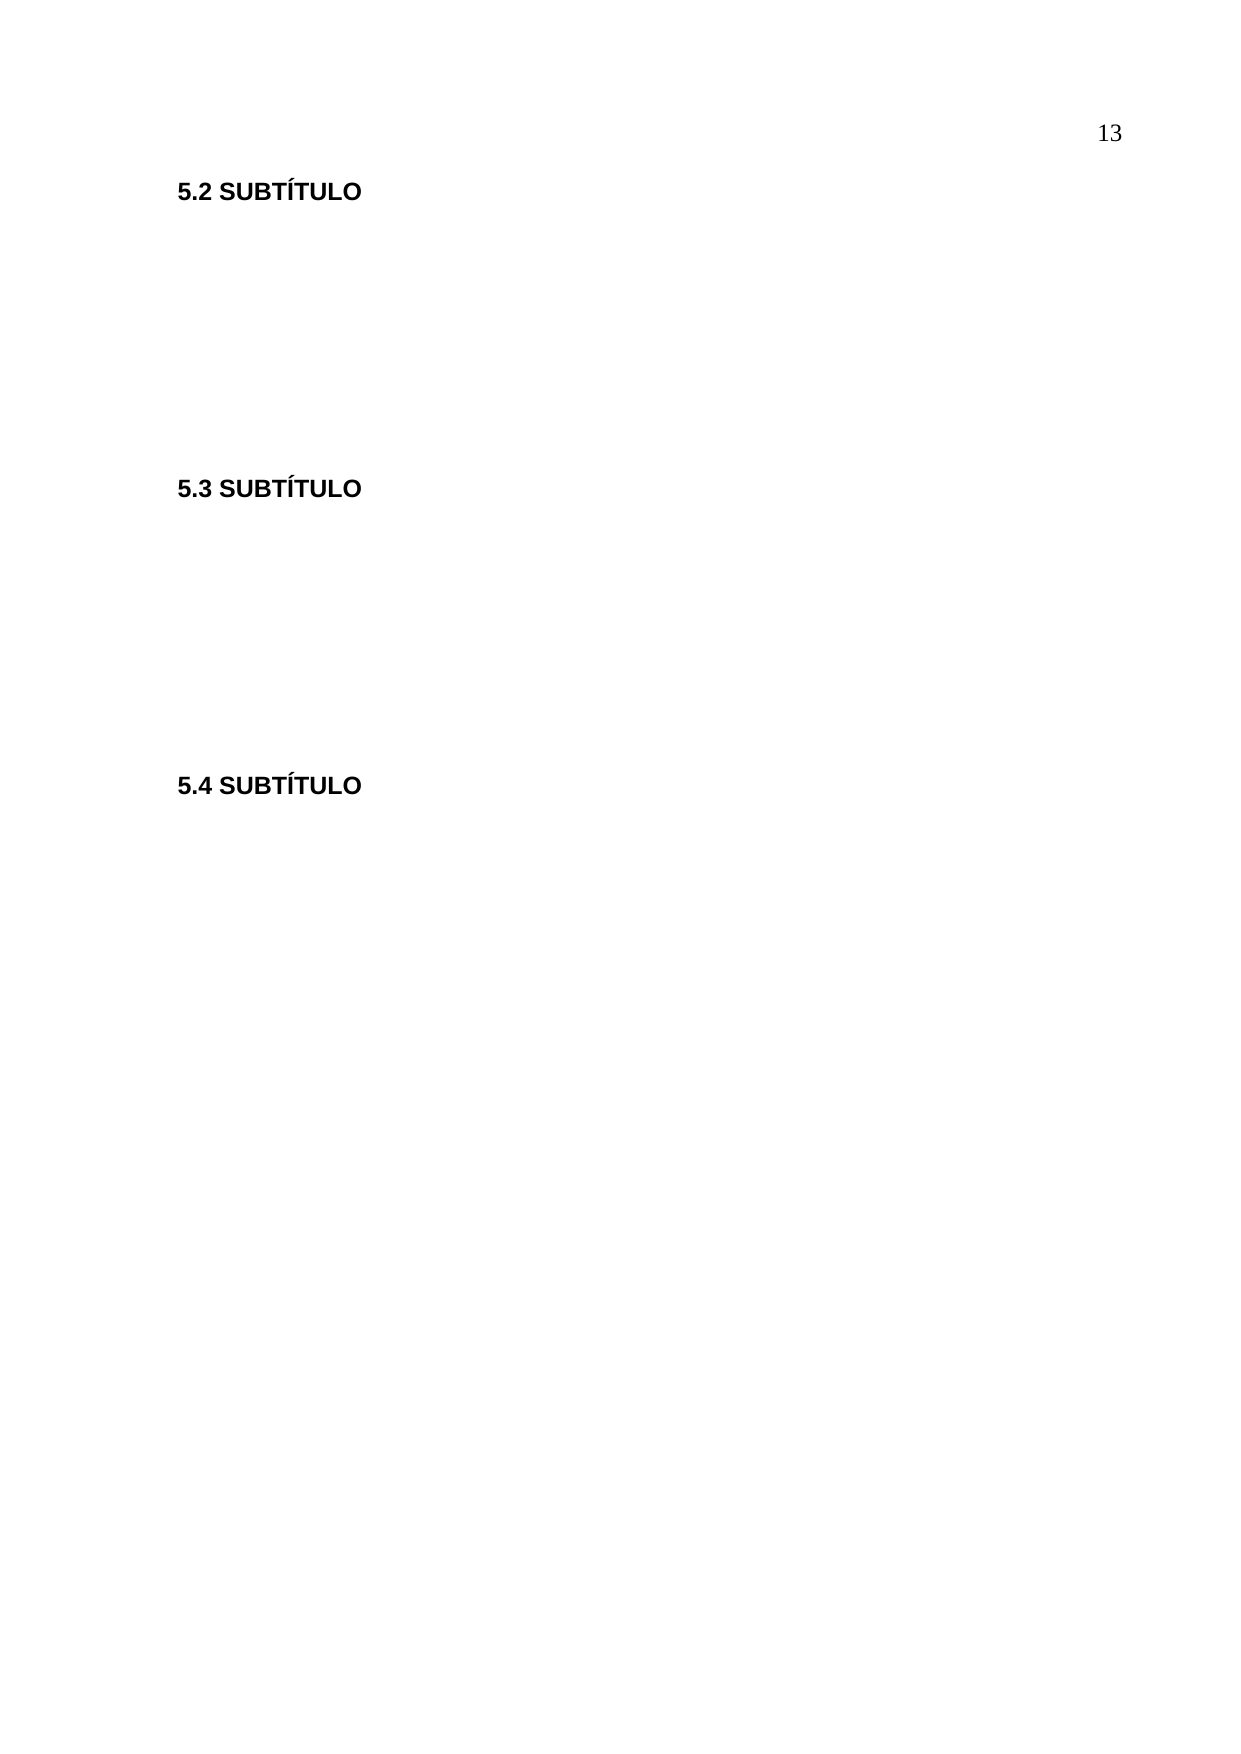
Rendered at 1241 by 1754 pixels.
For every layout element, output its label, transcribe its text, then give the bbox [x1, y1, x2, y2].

subtitle 5.3 SUBTÍTULO [177, 474, 1122, 503]
subtitle 5.4 SUBTÍTULO [177, 771, 1122, 800]
subtitle 5.2 SUBTÍTULO [177, 177, 1122, 206]
